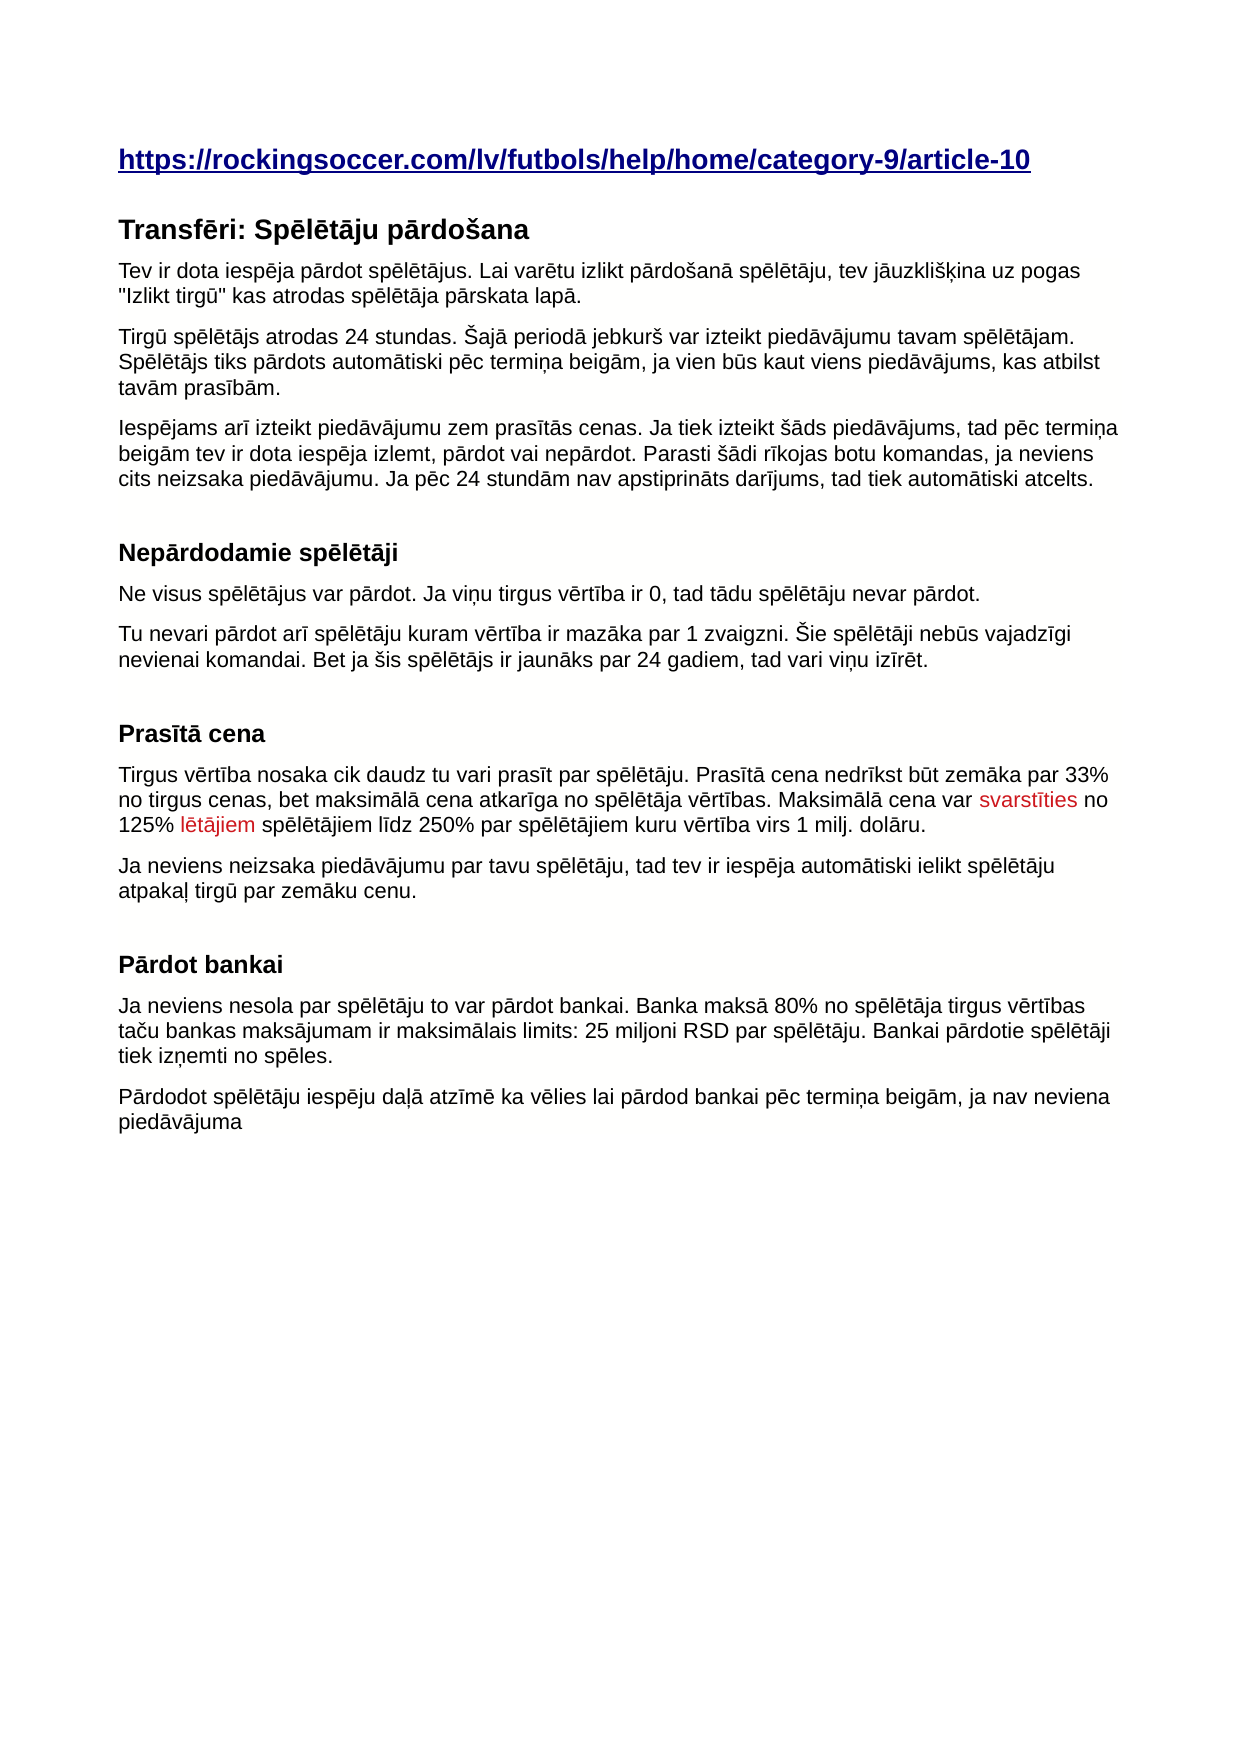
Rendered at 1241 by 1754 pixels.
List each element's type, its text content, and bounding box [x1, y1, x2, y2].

text Ja neviens nesola par spēlētāju to var pārdot bankai. Banka maksā 80% no spēlētāja tirgus vērtības taču bankas maksājumam ir maksimālais limits: 25 miljoni RSD par spēlētāju. Bankai pārdotie spēlētāji tiek izņemti no spēles. [118, 993, 1122, 1068]
subtitle Nepārdodamie spēlētāji [118, 538, 1122, 566]
text Tu nevari pārdot arī spēlētāju kuram vērtība ir mazāka par 1 zvaigzni. Šie spēlētāji nebūs vajadzīgi nevienai komandai. Bet ja šis spēlētājs ir jaunāks par 24 gadiem, tad vari viņu izīrēt. [118, 621, 1122, 672]
subtitle Prasītā cena [118, 719, 1122, 747]
text Iespējams arī izteikt piedāvājumu zem prasītās cenas. Ja tiek izteikt šāds piedāvājums, tad pēc termiņa beigām tev ir dota iespēja izlemt, pārdot vai nepārdot. Parasti šādi rīkojas botu komandas, ja neviens cits neizsaka piedāvājumu. Ja pēc 24 stundām nav apstiprināts darījums, tad tiek automātiski atcelts. [118, 415, 1122, 491]
subtitle Pārdot bankai [118, 950, 1122, 979]
subtitle Transfēri: Spēlētāju pārdošana [118, 213, 1122, 245]
text Ne visus spēlētājus var pārdot. Ja viņu tirgus vērtība ir 0, tad tādu spēlētāju nevar pārdot. [118, 581, 1122, 606]
text Pārdodot spēlētāju iespēju daļā atzīmē ka vēlies lai pārdod bankai pēc termiņa beigām, ja nav neviena piedāvājuma [118, 1084, 1122, 1134]
text Tirgū spēlētājs atrodas 24 stundas. Šajā periodā jebkurš var izteikt piedāvājumu tavam spēlētājam. Spēlētājs tiks pārdots automātiski pēc termiņa beigām, ja vien būs kaut viens piedāvājums, kas atbilst tavām prasībām. [118, 324, 1122, 399]
text Ja neviens neizsaka piedāvājumu par tavu spēlētāju, tad tev ir iespēja automātiski ielikt spēlētāju atpakaļ tirgū par zemāku cenu. [118, 853, 1122, 903]
text Tirgus vērtība nosaka cik daudz tu vari prasīt par spēlētāju. Prasītā cena nedrīkst būt zemāka par 33% no tirgus cenas, bet maksimālā cena atkarīga no spēlētāja vērtības. Maksimālā cena var svarstīties no 125% lētājiem spēlētājiem līdz 250% par spēlētājiem kuru vērtība virs 1 milj. dolāru. [118, 761, 1122, 837]
text Tev ir dota iespēja pārdot spēlētājus. Lai varētu izlikt pārdošanā spēlētāju, tev jāuzklišķina uz pogas "Izlikt tirgū" kas atrodas spēlētāja pārskata lapā. [118, 258, 1122, 308]
subtitle https://rockingsoccer.com/lv/futbols/help/home/category-9/article-10 [118, 143, 1122, 176]
